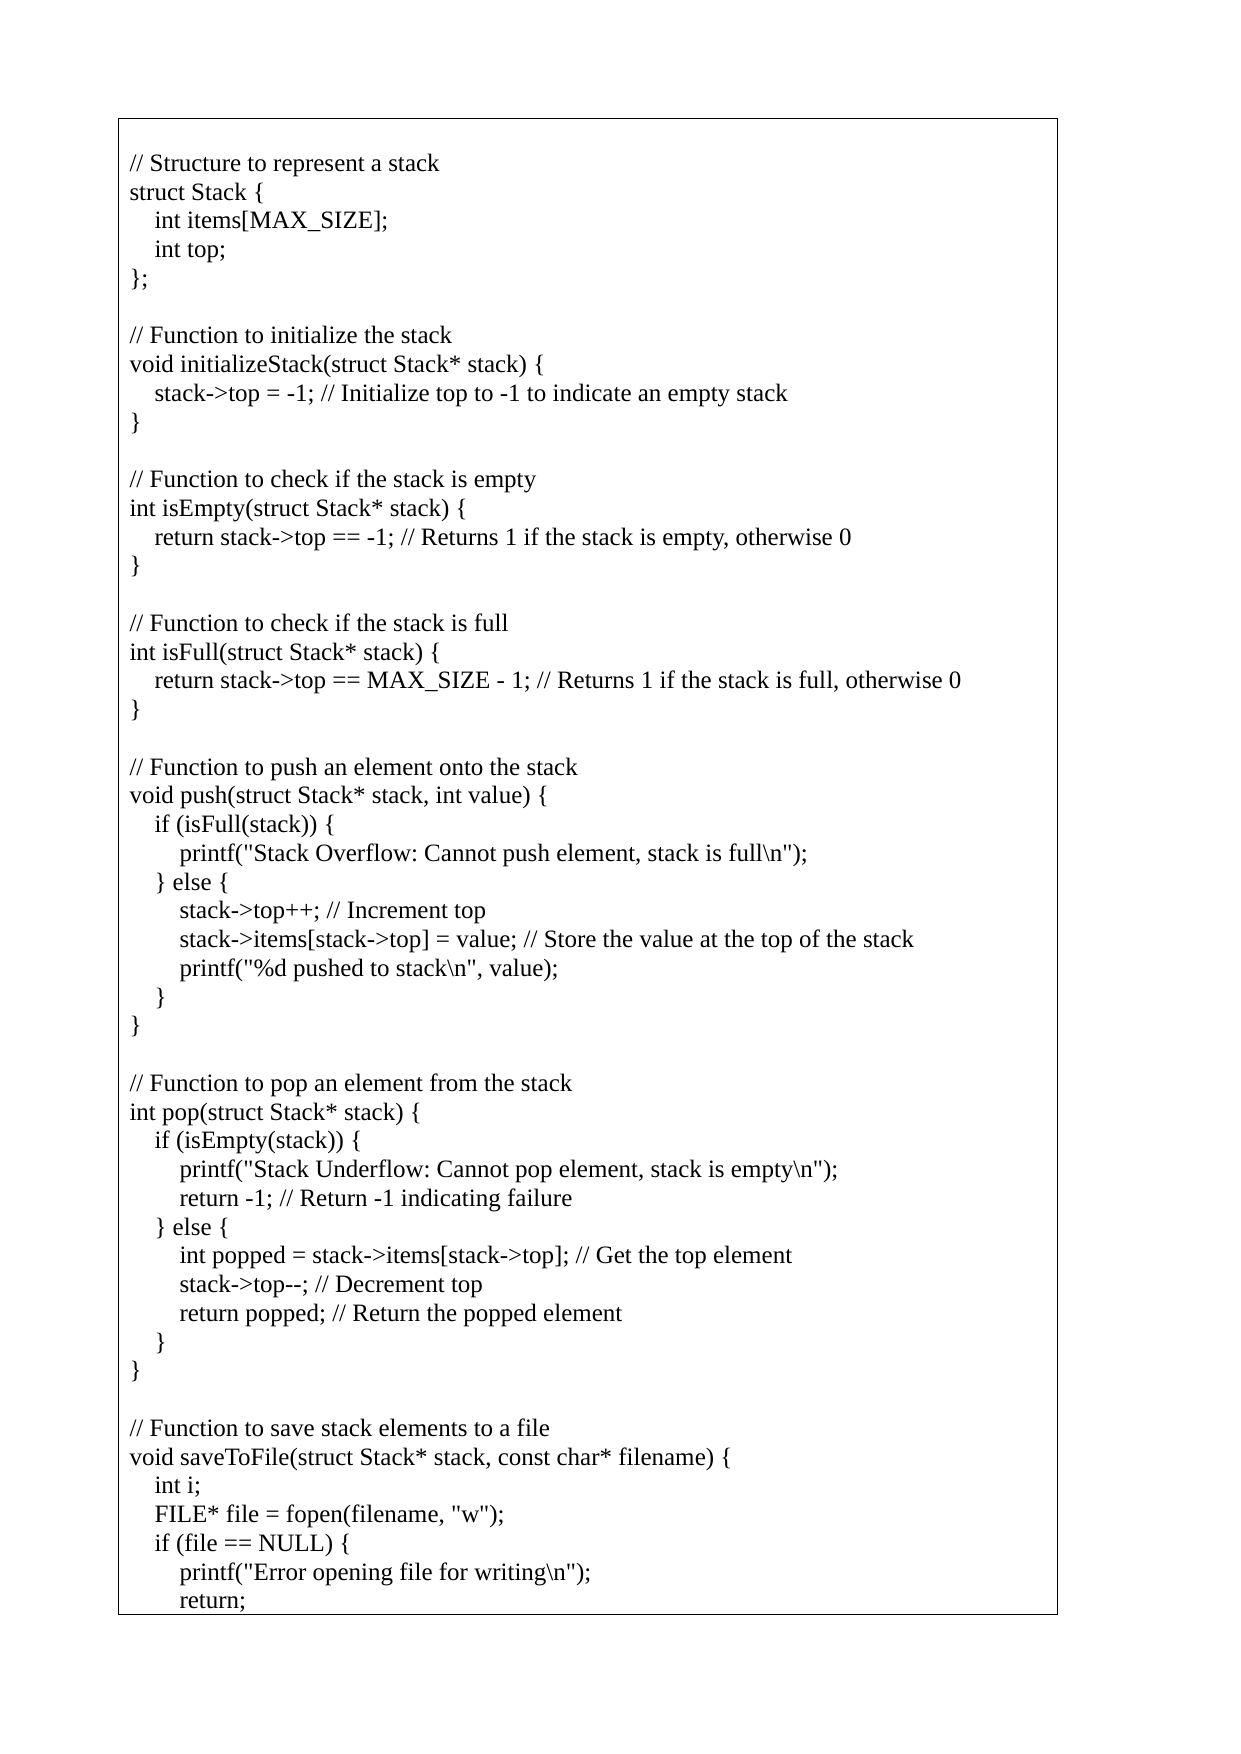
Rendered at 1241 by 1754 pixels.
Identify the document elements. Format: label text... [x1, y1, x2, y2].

table_cell // Structure to represent a stack struct Stack { int items[MAX_SIZE]; int top; }; // Function to initialize the stack void initializeStack(struct Stack* stack) { stack->top = -1; // Initialize top to -1 to indicate an empty stack } // Function to check if the stack is empty int isEmpty(struct Stack* stack) { return stack->top == -1; // Returns 1 if the stack is empty, otherwise 0 } // Function to check if the stack is full int isFull(struct Stack* stack) { return stack->top == MAX_SIZE - 1; // Returns 1 if the stack is full, otherwise 0 } // Function to push an element onto the stack void push(struct Stack* stack, int value) { if (isFull(stack)) { printf("Stack Overflow: Cannot push element, stack is full\n"); } else { stack->top++; // Increment top stack->items[stack->top] = value; // Store the value at the top of the stack printf("%d pushed to stack\n", value); } } // Function to pop an element from the stack int pop(struct Stack* stack) { if (isEmpty(stack)) { printf("Stack Underflow: Cannot pop element, stack is empty\n"); return -1; // Return -1 indicating failure } else { int popped = stack->items[stack->top]; // Get the top element stack->top--; // Decrement top return popped; // Return the popped element } } // Function to save stack elements to a file void saveToFile(struct Stack* stack, const char* filename) { int i; FILE* file = fopen(filename, "w"); if (file == NULL) { printf("Error opening file for writing\n"); return; [119, 119, 1057, 1614]
